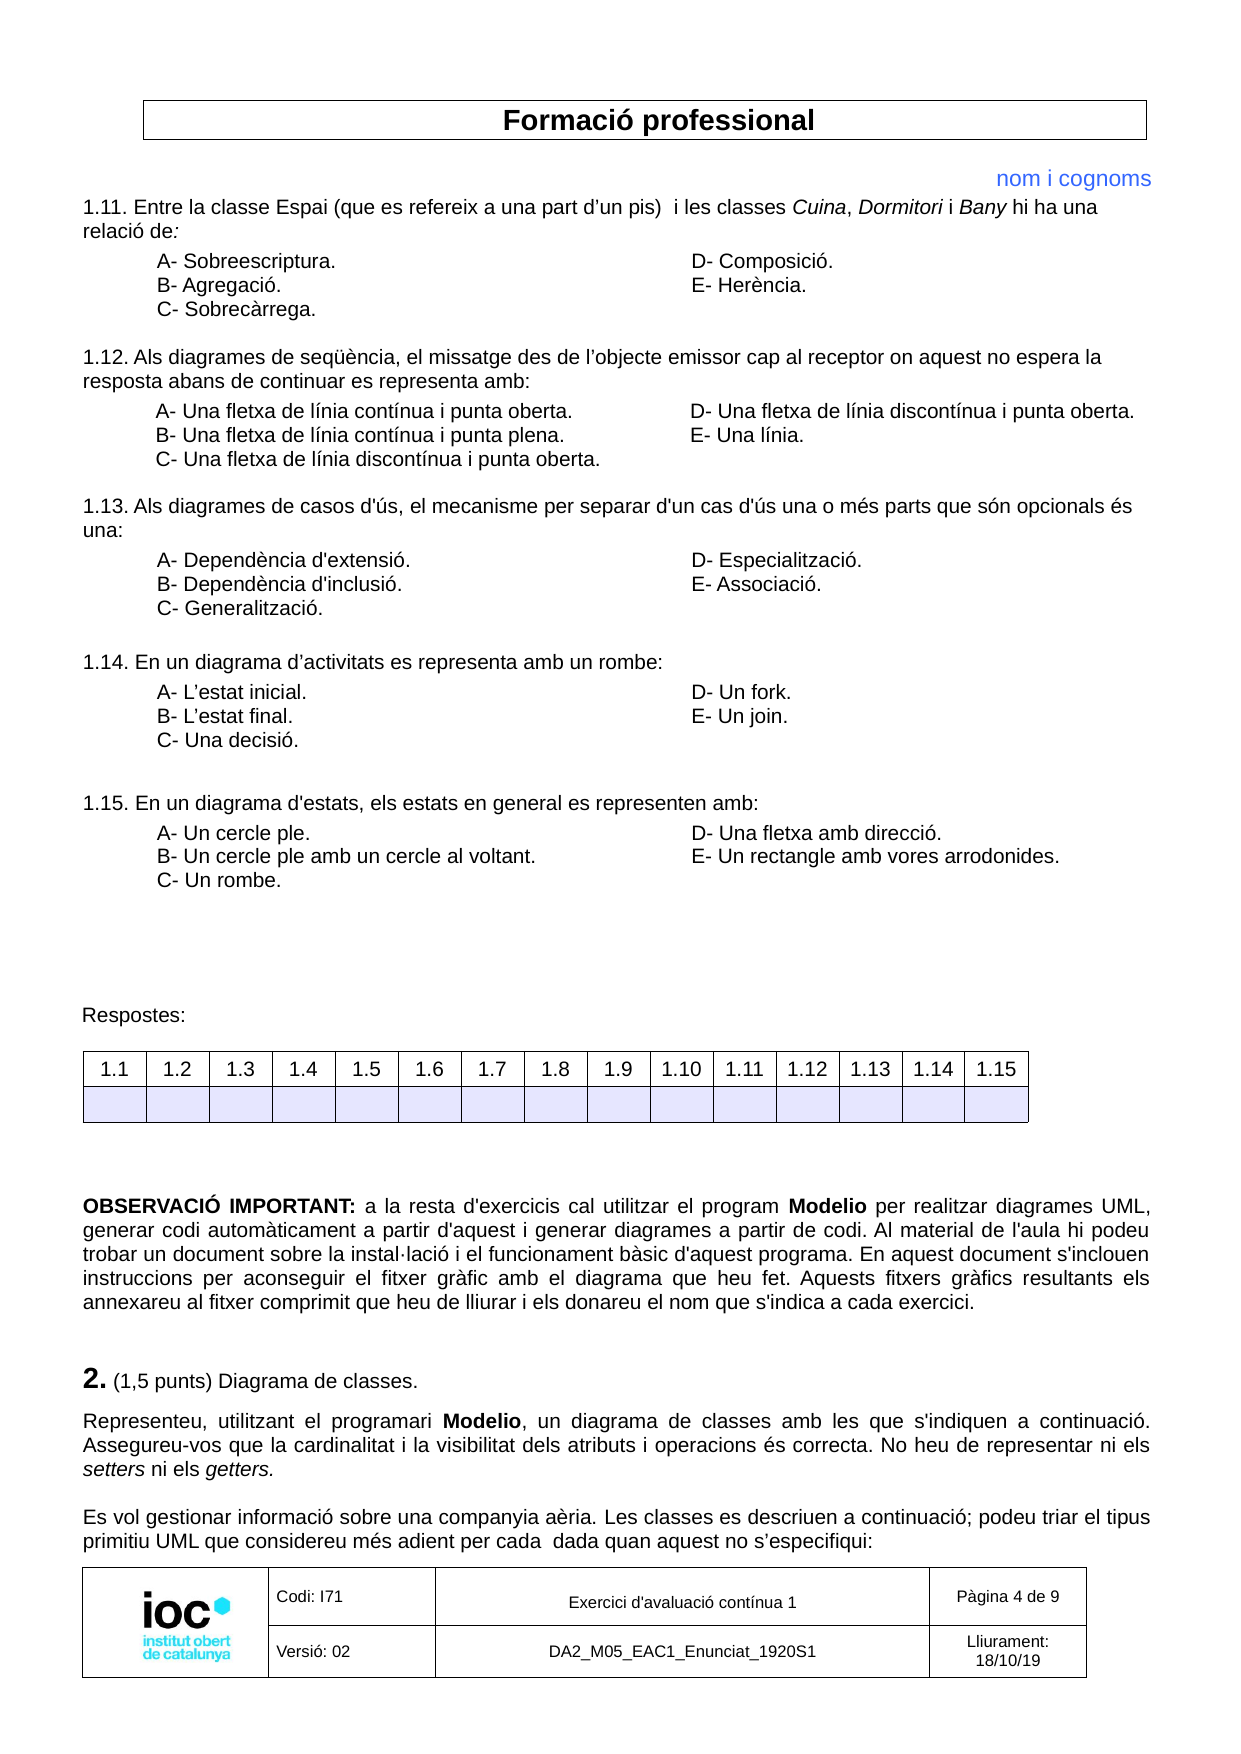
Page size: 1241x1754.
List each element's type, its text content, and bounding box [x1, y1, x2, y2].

text C- Un rombe. [157, 868, 617, 892]
table_cell [84, 1087, 146, 1122]
text 1.14. En un diagrama d’activitats es representa amb un rombe: [83, 650, 1151, 674]
table_header 1.4 [273, 1052, 335, 1086]
text Representeu, utilitzant el programari Modelio, un diagrama de classes amb les que s'indiquen a continuació. Assegureu-vos que la cardinalitat i la visibilitat dels atributs i operacions és correcta. No heu de representar ni els setters ni els getters. [83, 1409, 1151, 1481]
text D- Especialització. [691, 548, 1151, 572]
table_header 1.1 [84, 1052, 146, 1086]
table_cell [777, 1087, 839, 1122]
table_cell [147, 1087, 209, 1122]
table_header 1.12 [777, 1052, 839, 1086]
text D- Composició. [691, 249, 1151, 273]
table_cell [273, 1087, 335, 1122]
text E- Un rectangle amb vores arrodonides. [691, 844, 1151, 868]
text 1.15. En un diagrama d'estats, els estats en general es representen amb: [83, 790, 1151, 814]
text A- Dependència d'extensió. [157, 548, 617, 572]
table_header 1.5 [336, 1052, 398, 1086]
text Respostes: [82, 1003, 1151, 1027]
table_cell [525, 1087, 587, 1122]
text D- Una fletxa de línia discontínua i punta oberta. [690, 398, 1151, 422]
text A- Un cercle ple. [157, 820, 617, 844]
table_cell [714, 1087, 776, 1122]
table_header 1.15 [965, 1052, 1028, 1086]
table_cell [588, 1087, 650, 1122]
table_cell [210, 1087, 272, 1122]
text E- Herència. [691, 273, 1151, 297]
table_cell [903, 1087, 964, 1122]
text B- Una fletxa de línia contínua i punta plena. [155, 422, 617, 446]
table_cell [840, 1087, 902, 1122]
text C- Sobrecàrrega. [157, 297, 617, 321]
table_header 1.3 [210, 1052, 272, 1086]
text 2. (1,5 punts) Diagrama de classes. [83, 1361, 1151, 1395]
text A- Una fletxa de línia contínua i punta oberta. [155, 398, 617, 422]
table_cell [651, 1087, 713, 1122]
table_header 1.10 [651, 1052, 713, 1086]
text D- Una fletxa amb direcció. [691, 820, 1151, 844]
text A- L’estat inicial. [157, 680, 617, 704]
text B- Agregació. [157, 273, 617, 297]
table_header 1.11 [714, 1052, 776, 1086]
text E- Associació. [691, 572, 1151, 596]
table_header 1.6 [399, 1052, 461, 1086]
table_header 1.8 [525, 1052, 587, 1086]
table_cell [965, 1087, 1028, 1122]
text C- Una decisió. [157, 728, 617, 752]
table_cell [462, 1087, 524, 1122]
picture [130, 1577, 244, 1673]
text 1.11. Entre la classe Espai (que es refereix a una part d’un pis) i les classes Cuina, Dormitori i Bany hi ha una relació de: [83, 195, 1151, 243]
text E- Un join. [691, 704, 1151, 728]
text C- Una fletxa de línia discontínua i punta oberta. [155, 446, 617, 470]
table_header 1.2 [147, 1052, 209, 1086]
text B- Un cercle ple amb un cercle al voltant. [157, 844, 617, 868]
table_cell [399, 1087, 461, 1122]
table_header 1.7 [462, 1052, 524, 1086]
text OBSERVACIÓ IMPORTANT: a la resta d'exercicis cal utilitzar el program Modelio per realitzar diagrames UML, generar codi automàticament a partir d'aquest i generar diagrames a partir de codi. Al material de l'aula hi podeu trobar un document sobre la instal·lació i el funcionament bàsic d'aquest programa. En aquest document s'inclouen instruccions per aconseguir el fitxer gràfic amb el diagrama que heu fet. Aquests fitxers gràfics resultants els annexareu al fitxer comprimit que heu de lliurar i els donareu el nom que s'indica a cada exercici. [83, 1194, 1151, 1313]
text C- Generalització. [157, 596, 617, 620]
text Es vol gestionar informació sobre una companyia aèria. Les classes es descriuen a continuació; podeu triar el tipus primitiu UML que considereu més adient per cada dada quan aquest no s’especifiqui: [83, 1505, 1151, 1553]
text 1.12. Als diagrames de seqüència, el missatge des de l’objecte emissor cap al receptor on aquest no espera la resposta abans de continuar es representa amb: [83, 344, 1151, 392]
text B- Dependència d'inclusió. [157, 572, 617, 596]
text D- Un fork. [691, 680, 1151, 704]
table_header 1.14 [903, 1052, 964, 1086]
table_header 1.13 [840, 1052, 902, 1086]
table_header 1.9 [588, 1052, 650, 1086]
text E- Una línia. [690, 422, 1151, 446]
text B- L’estat final. [157, 704, 617, 728]
text A- Sobreescriptura. [157, 249, 617, 273]
text 1.13. Als diagrames de casos d'ús, el mecanisme per separar d'un cas d'ús una o més parts que són opcionals és una: [83, 494, 1151, 542]
table_cell [336, 1087, 398, 1122]
